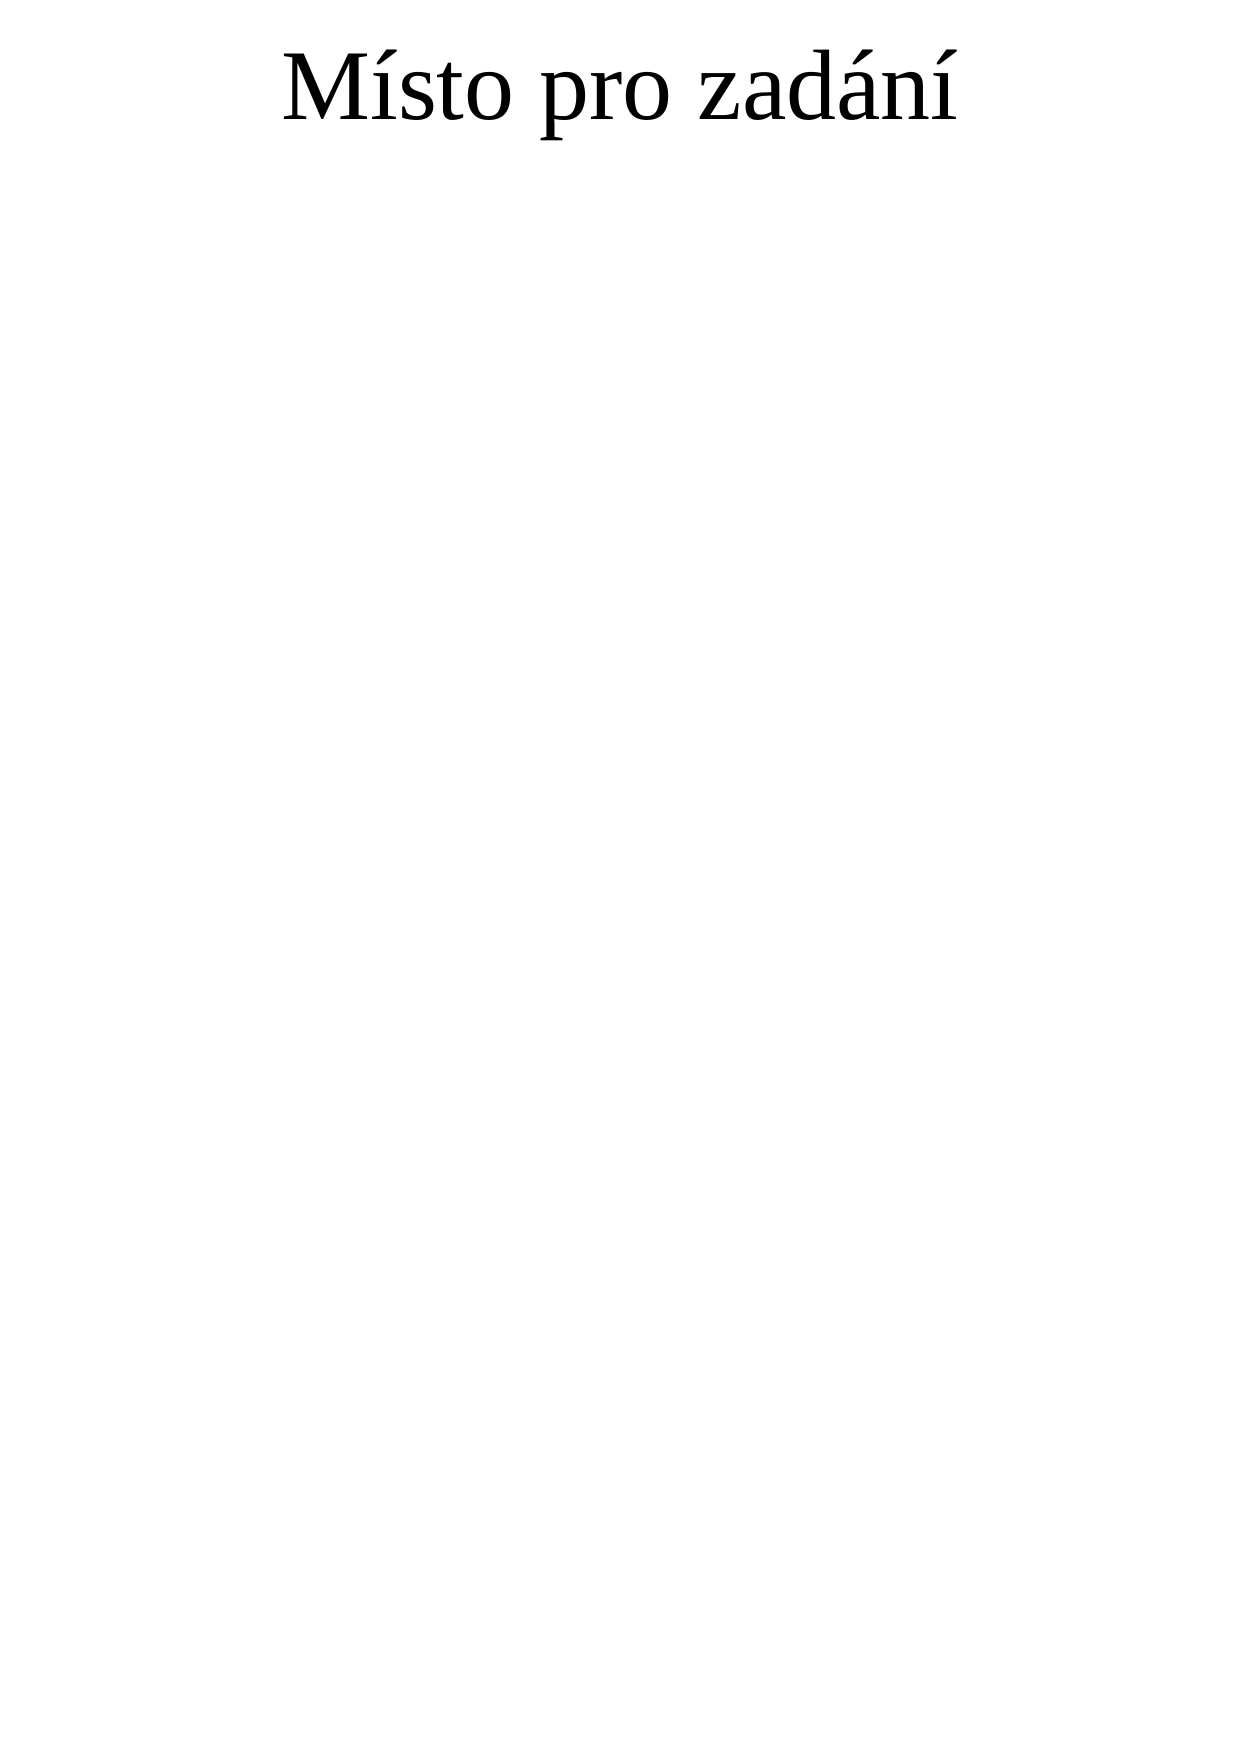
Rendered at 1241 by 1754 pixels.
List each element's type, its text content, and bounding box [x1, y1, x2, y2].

text Místo pro zadání [0, 26, 1240, 141]
